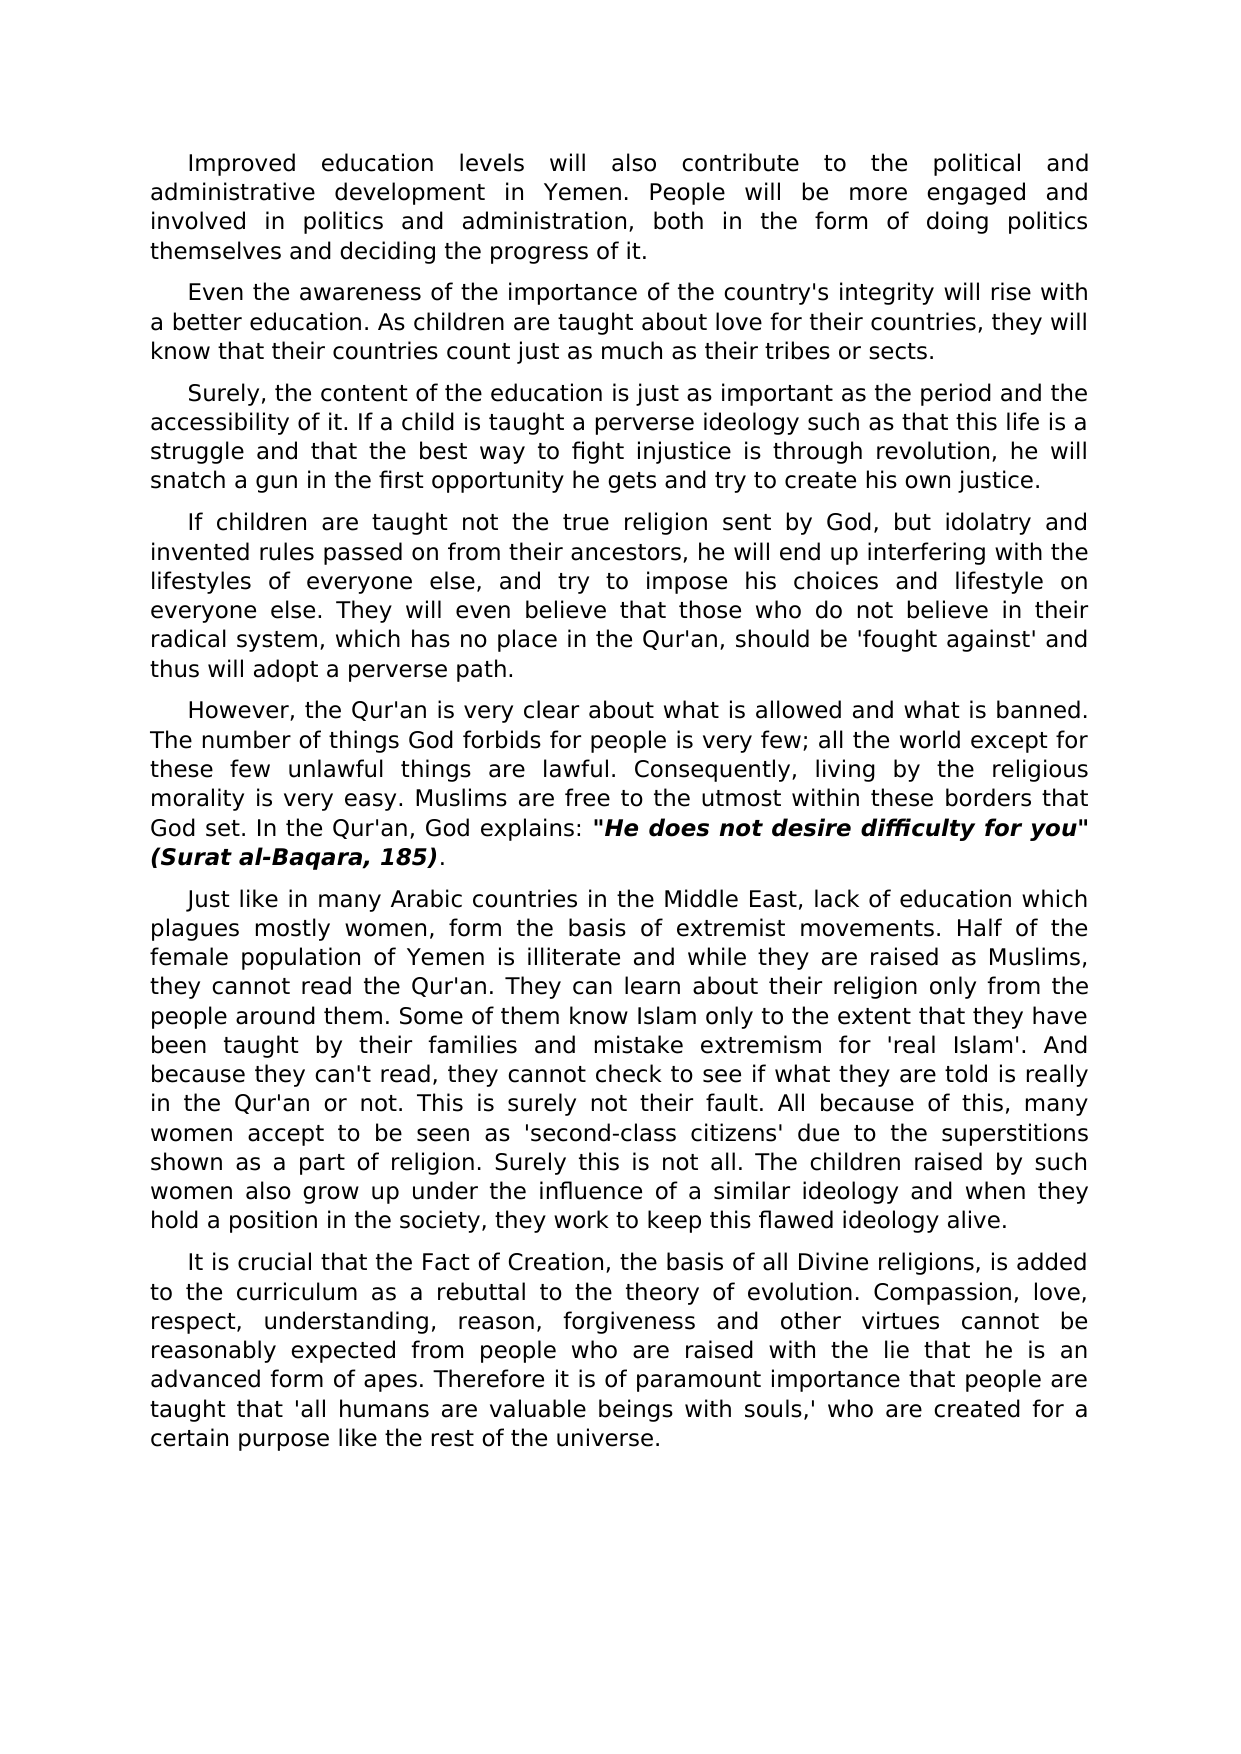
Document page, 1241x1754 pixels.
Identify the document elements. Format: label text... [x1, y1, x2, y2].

text If children are taught not the true religion sent by God, but idolatry and invented rules passed on from their ancestors, he will end up interfering with the lifestyles of everyone else, and try to impose his choices and lifestyle on everyone else. They will even believe that those who do not believe in their radical system, which has no place in the Qur'an, should be 'fought against' and thus will adopt a perverse path. [150, 509, 1090, 682]
text Even the awareness of the importance of the country's integrity will rise with a better education. As children are taught about love for their countries, they will know that their countries count just as much as their tribes or sects. [150, 279, 1090, 365]
text It is crucial that the Fact of Creation, the basis of all Divine religions, is added to the curriculum as a rebuttal to the theory of evolution. Compassion, love, respect, understanding, reason, forgiveness and other virtues cannot be reasonably expected from people who are raised with the lie that he is an advanced form of apes. Therefore it is of paramount importance that people are taught that 'all humans are valuable beings with souls,' who are created for a certain purpose like the rest of the universe. [150, 1249, 1090, 1452]
text Surely, the content of the education is just as important as the period and the accessibility of it. If a child is taught a perverse ideology such as that this life is a struggle and that the best way to fight injustice is through revolution, he will snatch a gun in the first opportunity he gets and try to create his own justice. [150, 380, 1090, 494]
text Just like in many Arabic countries in the Middle East, lack of education which plagues mostly women, form the basis of extremist movements. Half of the female population of Yemen is illiterate and while they are raised as Muslims, they cannot read the Qur'an. They can learn about their religion only from the people around them. Some of them know Islam only to the extent that they have been taught by their families and mistake extremism for 'real Islam'. And because they can't read, they cannot check to see if what they are told is really in the Qur'an or not. This is surely not their fault. All because of this, many women accept to be seen as 'second-class citizens' due to the superstitions shown as a part of religion. Surely this is not all. The children raised by such women also grow up under the influence of a similar ideology and when they hold a position in the society, they work to keep this flawed ideology alive. [150, 886, 1090, 1234]
text However, the Qur'an is very clear about what is allowed and what is banned. The number of things God forbids for people is very few; all the world except for these few unlawful things are lawful. Consequently, living by the religious morality is very easy. Muslims are free to the utmost within these borders that God set. In the Qur'an, God explains: "He does not desire difficulty for you" (Surat al-Baqara, 185). [150, 698, 1090, 871]
text Improved education levels will also contribute to the political and administrative development in Yemen. People will be more engaged and involved in politics and administration, both in the form of doing politics themselves and deciding the progress of it. [150, 150, 1090, 264]
